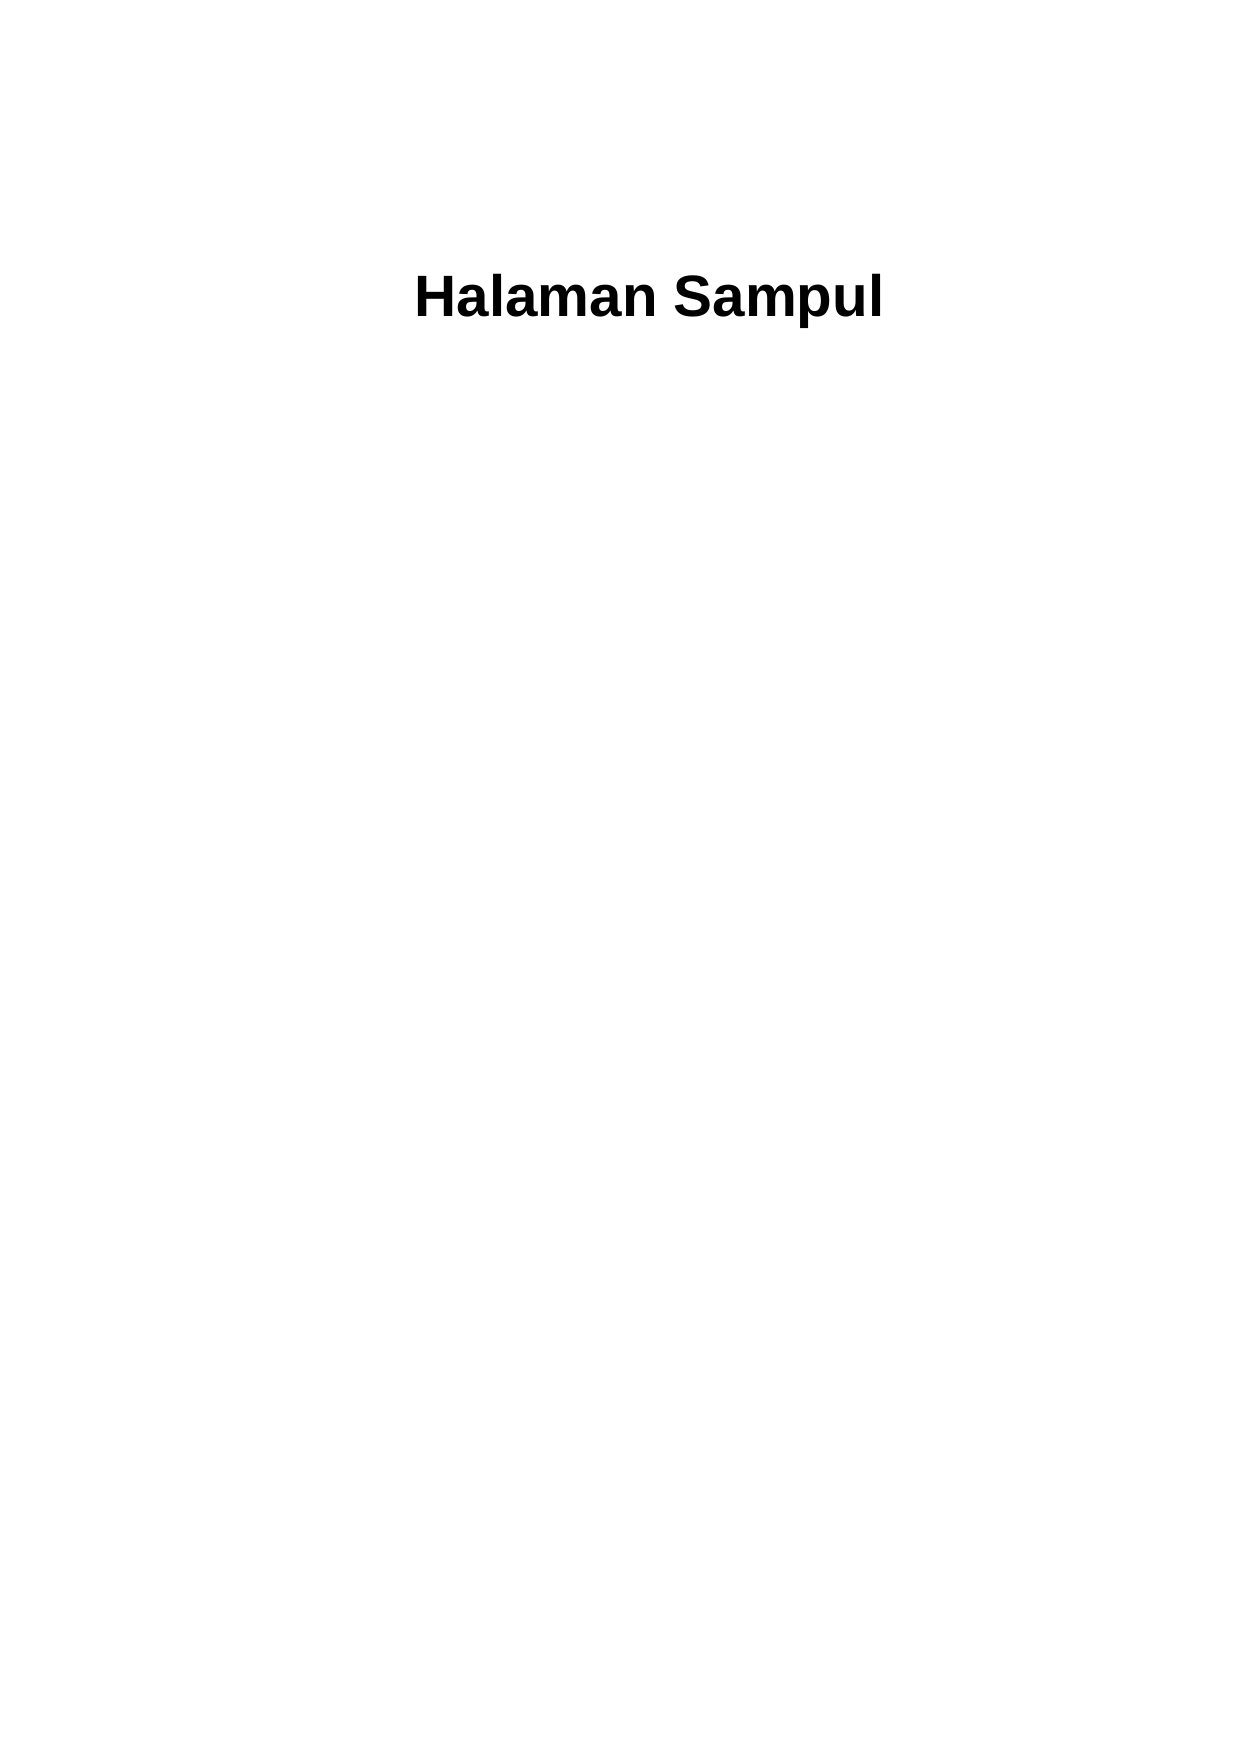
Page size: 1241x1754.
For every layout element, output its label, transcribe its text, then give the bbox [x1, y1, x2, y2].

title Halaman Sampul [236, 261, 1063, 328]
